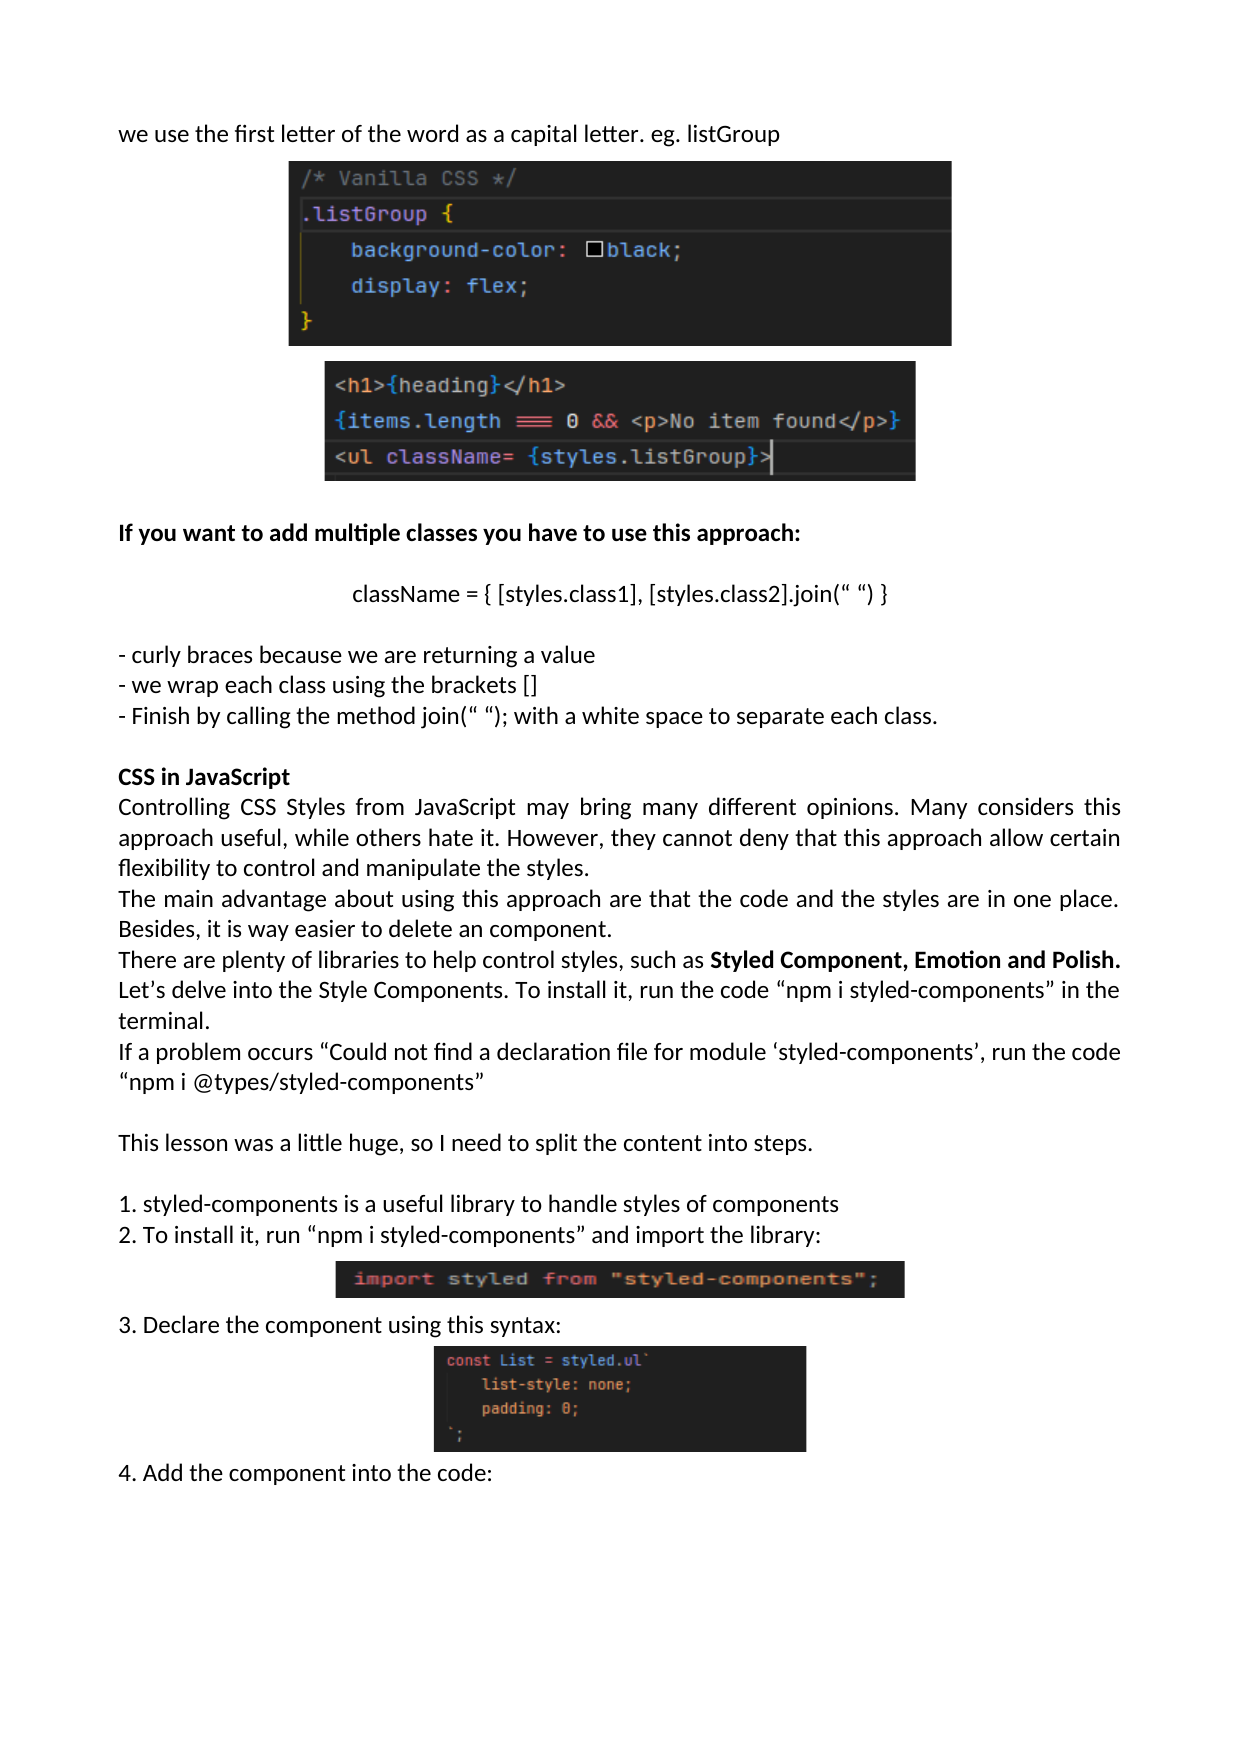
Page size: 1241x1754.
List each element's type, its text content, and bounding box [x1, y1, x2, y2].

text 3. Declare the component using this syntax: [118, 1249, 1122, 1340]
text The main advantage about using this approach are that the code and the styles are in one place. Besides, it is way easier to delete an component. [118, 883, 1122, 944]
picture [288, 161, 952, 346]
text There are plenty of libraries to help control styles, such as Styled Component, Emotion and Polish. [118, 944, 1122, 975]
text If you want to add multiple classes you have to use this approach: [118, 517, 1122, 547]
text Let’s delve into the Style Components. To install it, run the code “npm i styled-components” in the terminal. [118, 975, 1122, 1036]
text - we wrap each class using the brackets [] [118, 669, 1122, 700]
text If a problem occurs “Could not find a declaration file for module ‘styled-components’, run the code “npm i @types/styled-components” [118, 1036, 1122, 1097]
text This lesson was a little huge, so I need to split the content into steps. [118, 1127, 1122, 1158]
picture [324, 361, 916, 481]
text - curly braces because we are returning a value [118, 639, 1122, 669]
picture [335, 1261, 905, 1298]
text CSS in JavaScript [118, 761, 1122, 792]
text Controlling CSS Styles from JavaScript may bring many different opinions. Many considers this approach useful, while others hate it. However, they cannot deny that this approach allow certain flexibility to control and manipulate the styles. [118, 792, 1122, 883]
text 4. Add the component into the code: [118, 1340, 1122, 1488]
text 1. styled-components is a useful library to handle styles of components [118, 1188, 1122, 1219]
text 2. To install it, run “npm i styled-components” and import the library: [118, 1219, 1122, 1249]
picture [433, 1346, 807, 1452]
text we use the first letter of the word as a capital letter. eg. listGroup [118, 118, 1122, 149]
text className = { [styles.class1], [styles.class2].join(“ “) } [118, 578, 1122, 608]
text - Finish by calling the method join(“ “); with a white space to separate each class. [118, 700, 1122, 731]
